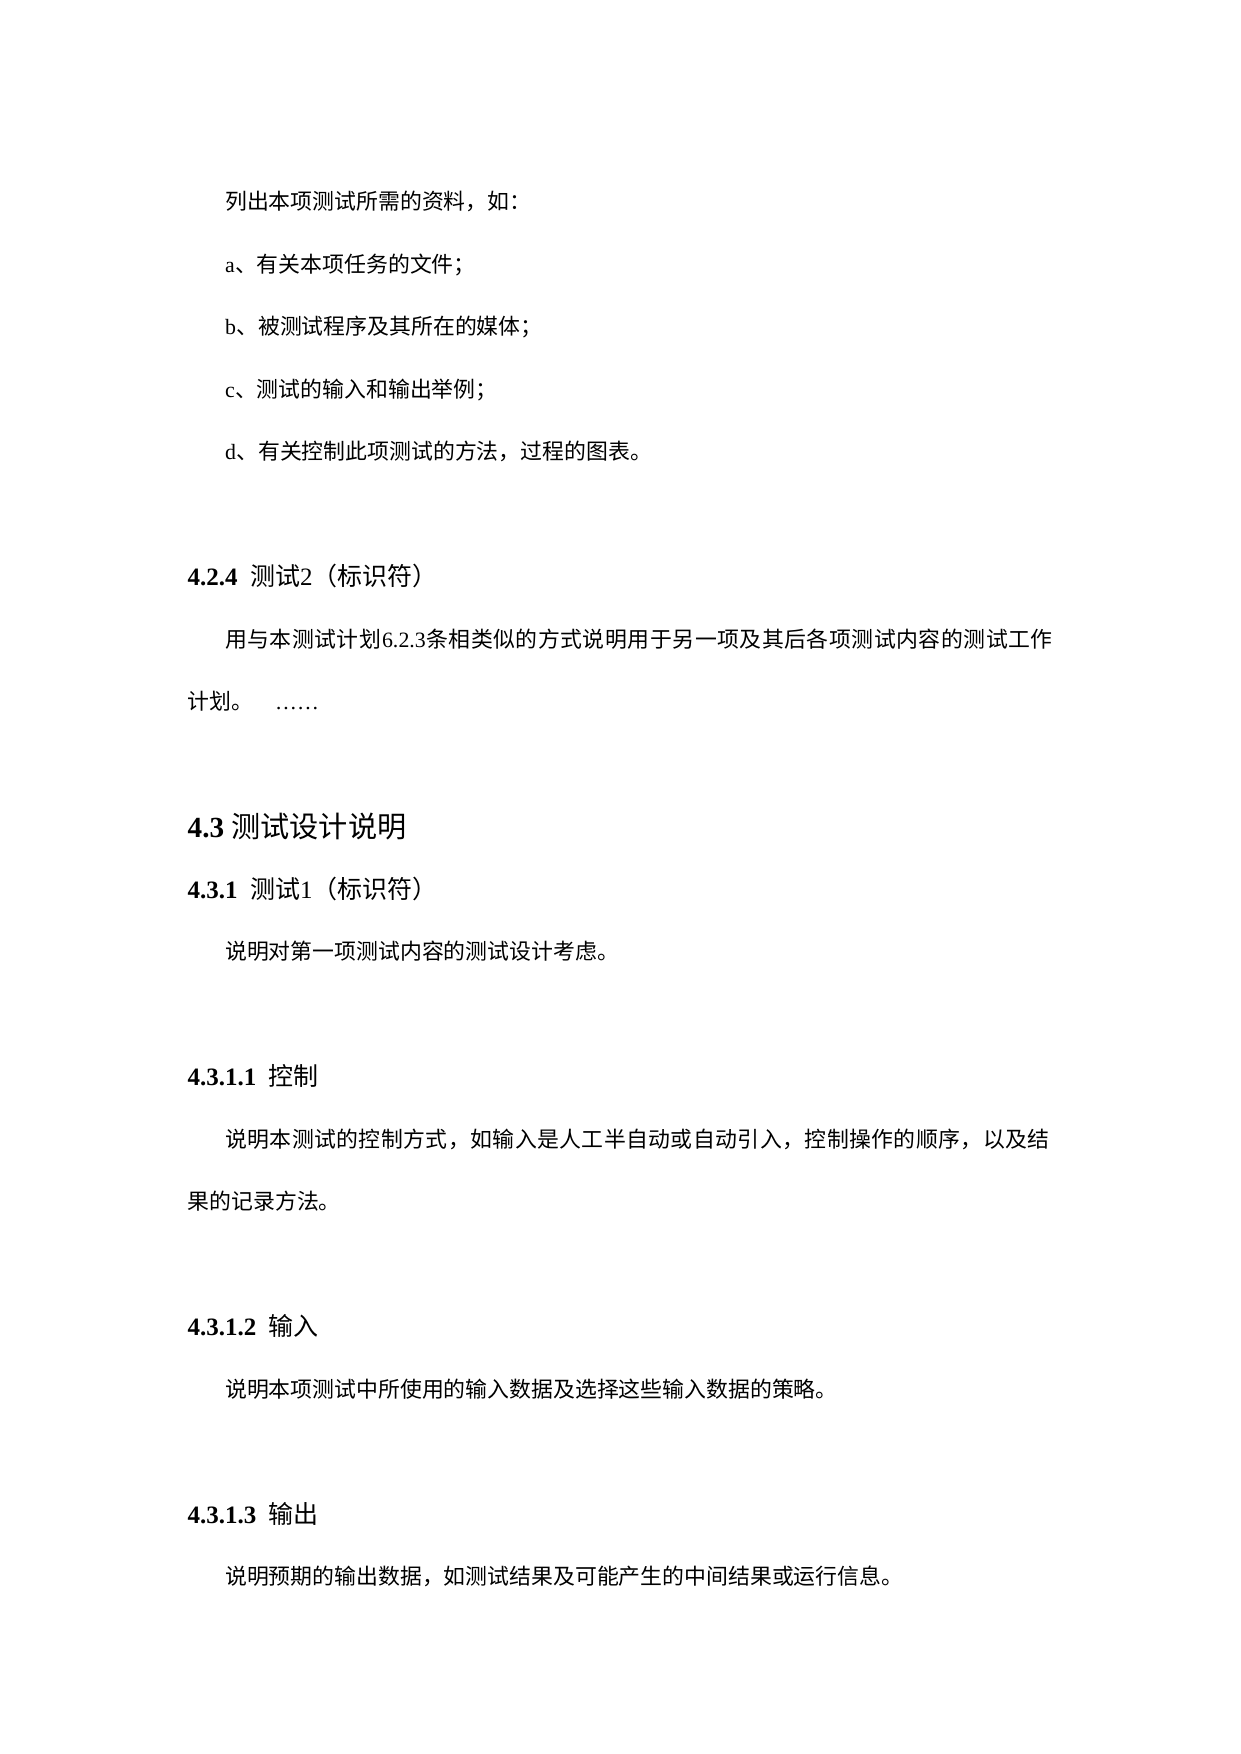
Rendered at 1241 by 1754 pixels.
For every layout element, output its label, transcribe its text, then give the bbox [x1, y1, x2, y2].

text c、测试的输入和输出举例； [187, 346, 1053, 408]
text 4.3 测试设计说明 [187, 783, 1053, 846]
text b、被测试程序及其所在的媒体； [187, 283, 1053, 346]
text 4.2.4 测试2（标识符） [187, 533, 1053, 596]
text 列出本项测试所需的资料，如： [187, 158, 1053, 221]
text 4.3.1 测试1（标识符） [187, 846, 1053, 908]
text 4.3.1.3 输出 [187, 1471, 1053, 1533]
text 说明预期的输出数据，如测试结果及可能产生的中间结果或运行信息。 [187, 1533, 1053, 1596]
text 说明本测试的控制方式，如输入是人工半自动或自动引入，控制操作的顺序，以及结果的记录方法。 [187, 1096, 1053, 1221]
text 说明本项测试中所使用的输入数据及选择这些输入数据的策略。 [187, 1346, 1053, 1408]
text a、有关本项任务的文件； [187, 221, 1053, 283]
text 4.3.1.2 输入 [187, 1283, 1053, 1346]
text 用与本测试计划6.2.3条相类似的方式说明用于另一项及其后各项测试内容的测试工作计划。 …… [187, 596, 1053, 721]
text 4.3.1.1 控制 [187, 1033, 1053, 1096]
text d、有关控制此项测试的方法，过程的图表。 [187, 408, 1053, 471]
text 说明对第一项测试内容的测试设计考虑。 [187, 908, 1053, 971]
